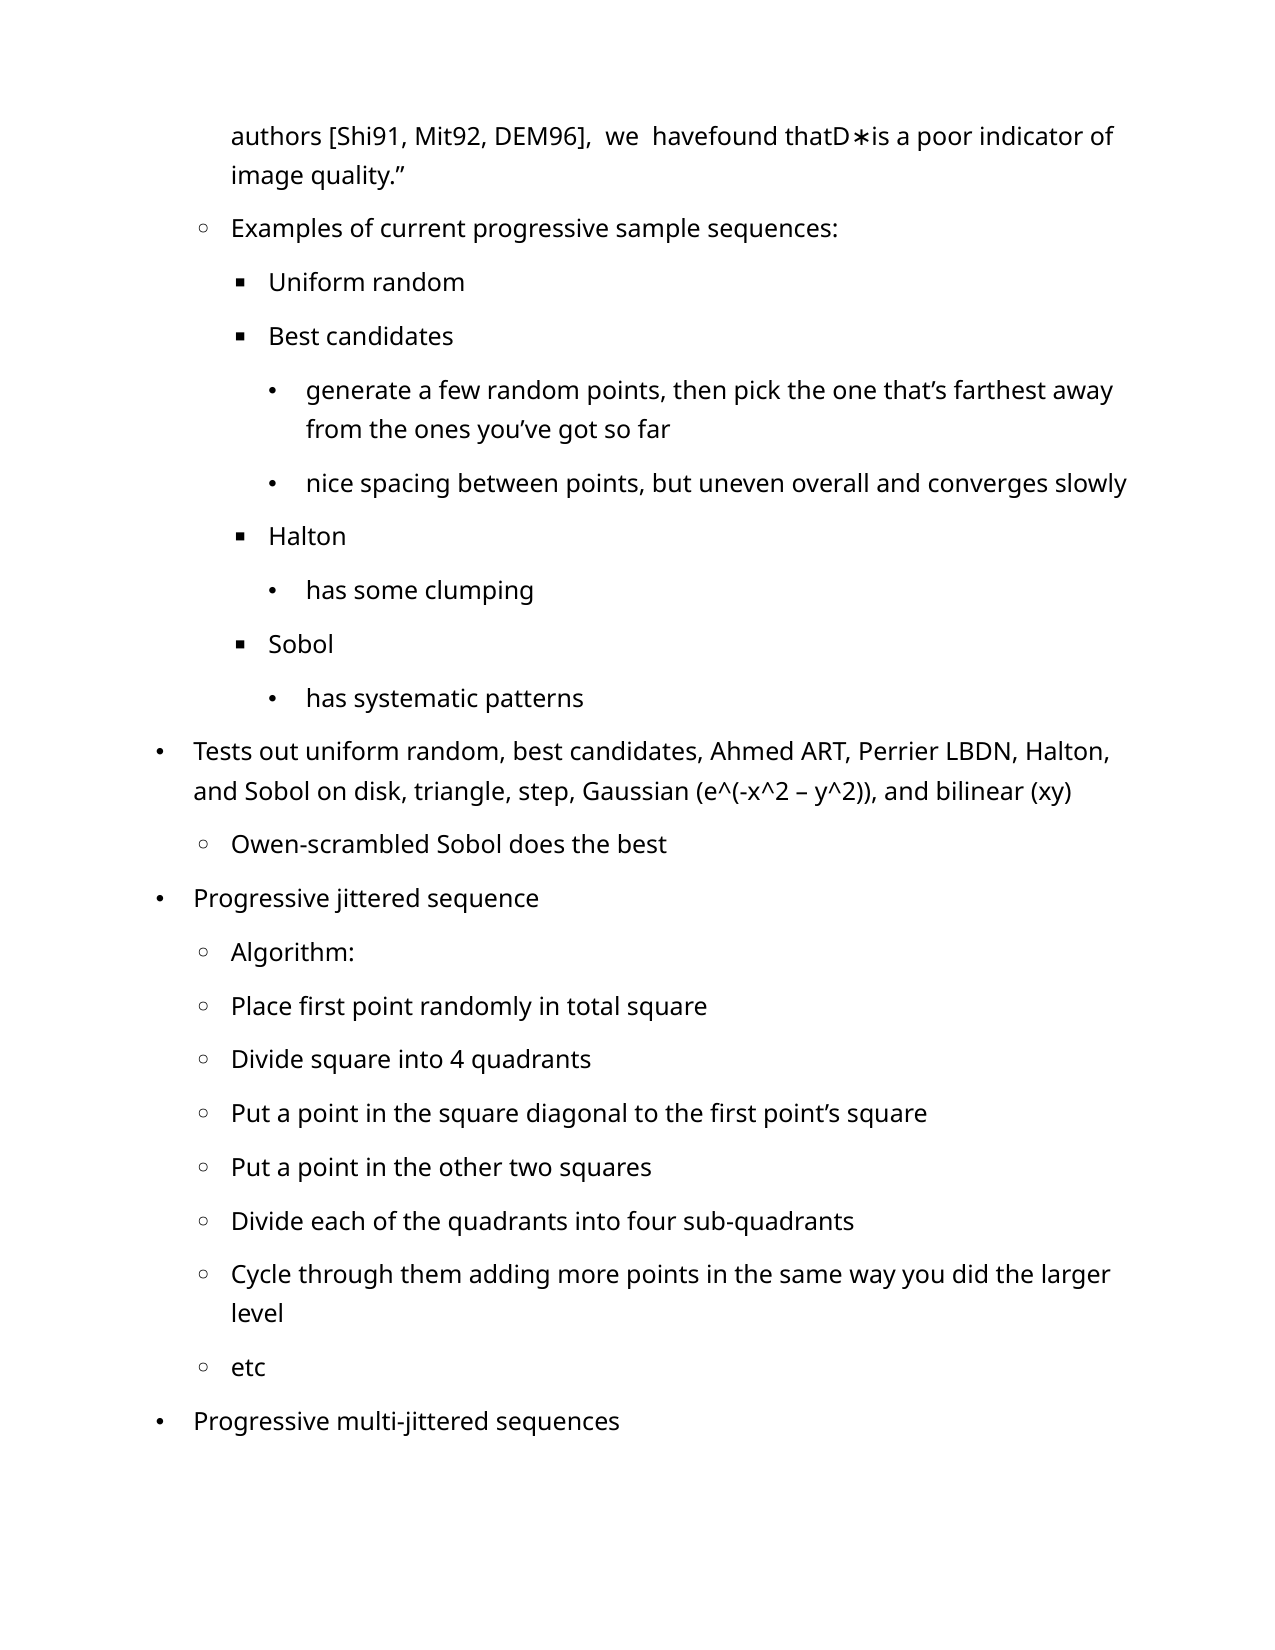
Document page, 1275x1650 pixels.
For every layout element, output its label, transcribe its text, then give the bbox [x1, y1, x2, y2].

list Progressive jittered sequence [156, 881, 1157, 915]
list Uniform random [231, 265, 1157, 299]
list Progressive multi-jittered sequences [156, 1403, 1157, 1438]
list has systematic patterns [268, 680, 1157, 714]
list authors [Shi91, Mit92, DEM96], we havefound thatD∗is a poor indicator of image quality.” [193, 118, 1157, 191]
list Halton [231, 519, 1157, 553]
list Put a point in the square diagonal to the first point’s square [193, 1096, 1157, 1130]
list Divide each of the quadrants into four sub-quadrants [193, 1203, 1157, 1237]
list Algorithm: [193, 934, 1157, 968]
list Owen-scrambled Sobol does the best [193, 827, 1157, 861]
list Cycle through them adding more points in the same way you did the larger level [193, 1257, 1157, 1330]
list Divide square into 4 quadrants [193, 1042, 1157, 1076]
list etc [193, 1350, 1157, 1384]
list nice spacing between points, but uneven overall and converges slowly [268, 465, 1157, 499]
list Put a point in the other two squares [193, 1149, 1157, 1183]
list Best candidates [231, 318, 1157, 353]
list generate a few random points, then pick the one that’s farthest away from the ones you’ve got so far [268, 372, 1157, 446]
list Tests out uniform random, best candidates, Ahmed ART, Perrier LBDN, Halton, and Sobol on disk, triangle, step, Gaussian (e^(-x^2 – y^2)), and bilinear (xy) [156, 734, 1157, 807]
list Sobol [231, 626, 1157, 661]
list Place first point randomly in total square [193, 988, 1157, 1022]
list Examples of current progressive sample sequences: [193, 211, 1157, 245]
list has some clumping [268, 573, 1157, 607]
